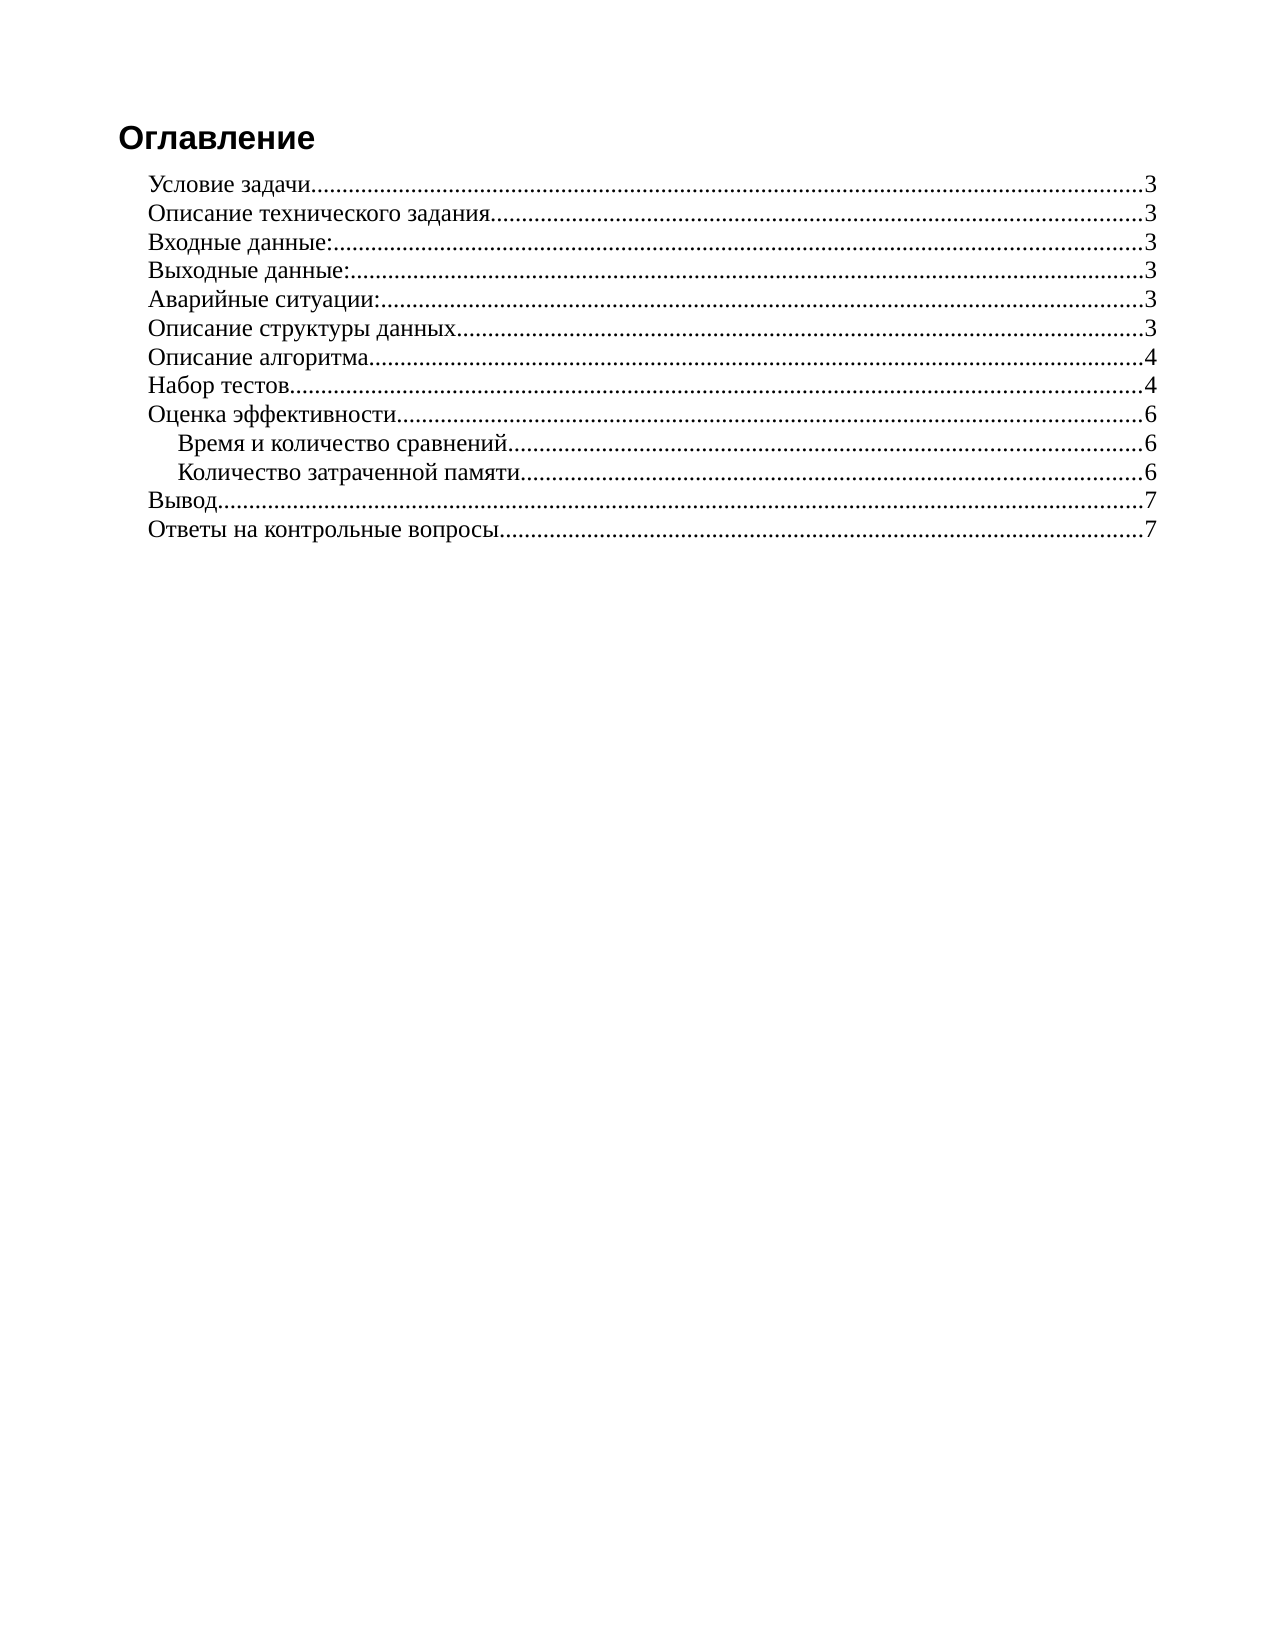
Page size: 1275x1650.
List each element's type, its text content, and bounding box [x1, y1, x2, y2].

text Время и количество сравнений 6 [177, 428, 1157, 457]
text Выходные данные: 3 [148, 255, 1157, 284]
text Условие задачи 3 [148, 169, 1157, 198]
text Описание технического задания 3 [148, 198, 1157, 227]
text Оценка эффективности 6 [148, 399, 1157, 428]
text Набор тестов 4 [148, 370, 1157, 399]
text Аварийные ситуации: 3 [148, 284, 1157, 313]
text Входные данные: 3 [148, 227, 1157, 255]
text Ответы на контрольные вопросы 7 [148, 514, 1157, 543]
text Вывод 7 [148, 485, 1157, 514]
text Описание алгоритма 4 [148, 342, 1157, 370]
subtitle Оглавление [118, 118, 1157, 157]
text Описание структуры данных 3 [148, 313, 1157, 342]
text Количество затраченной памяти 6 [177, 457, 1157, 485]
